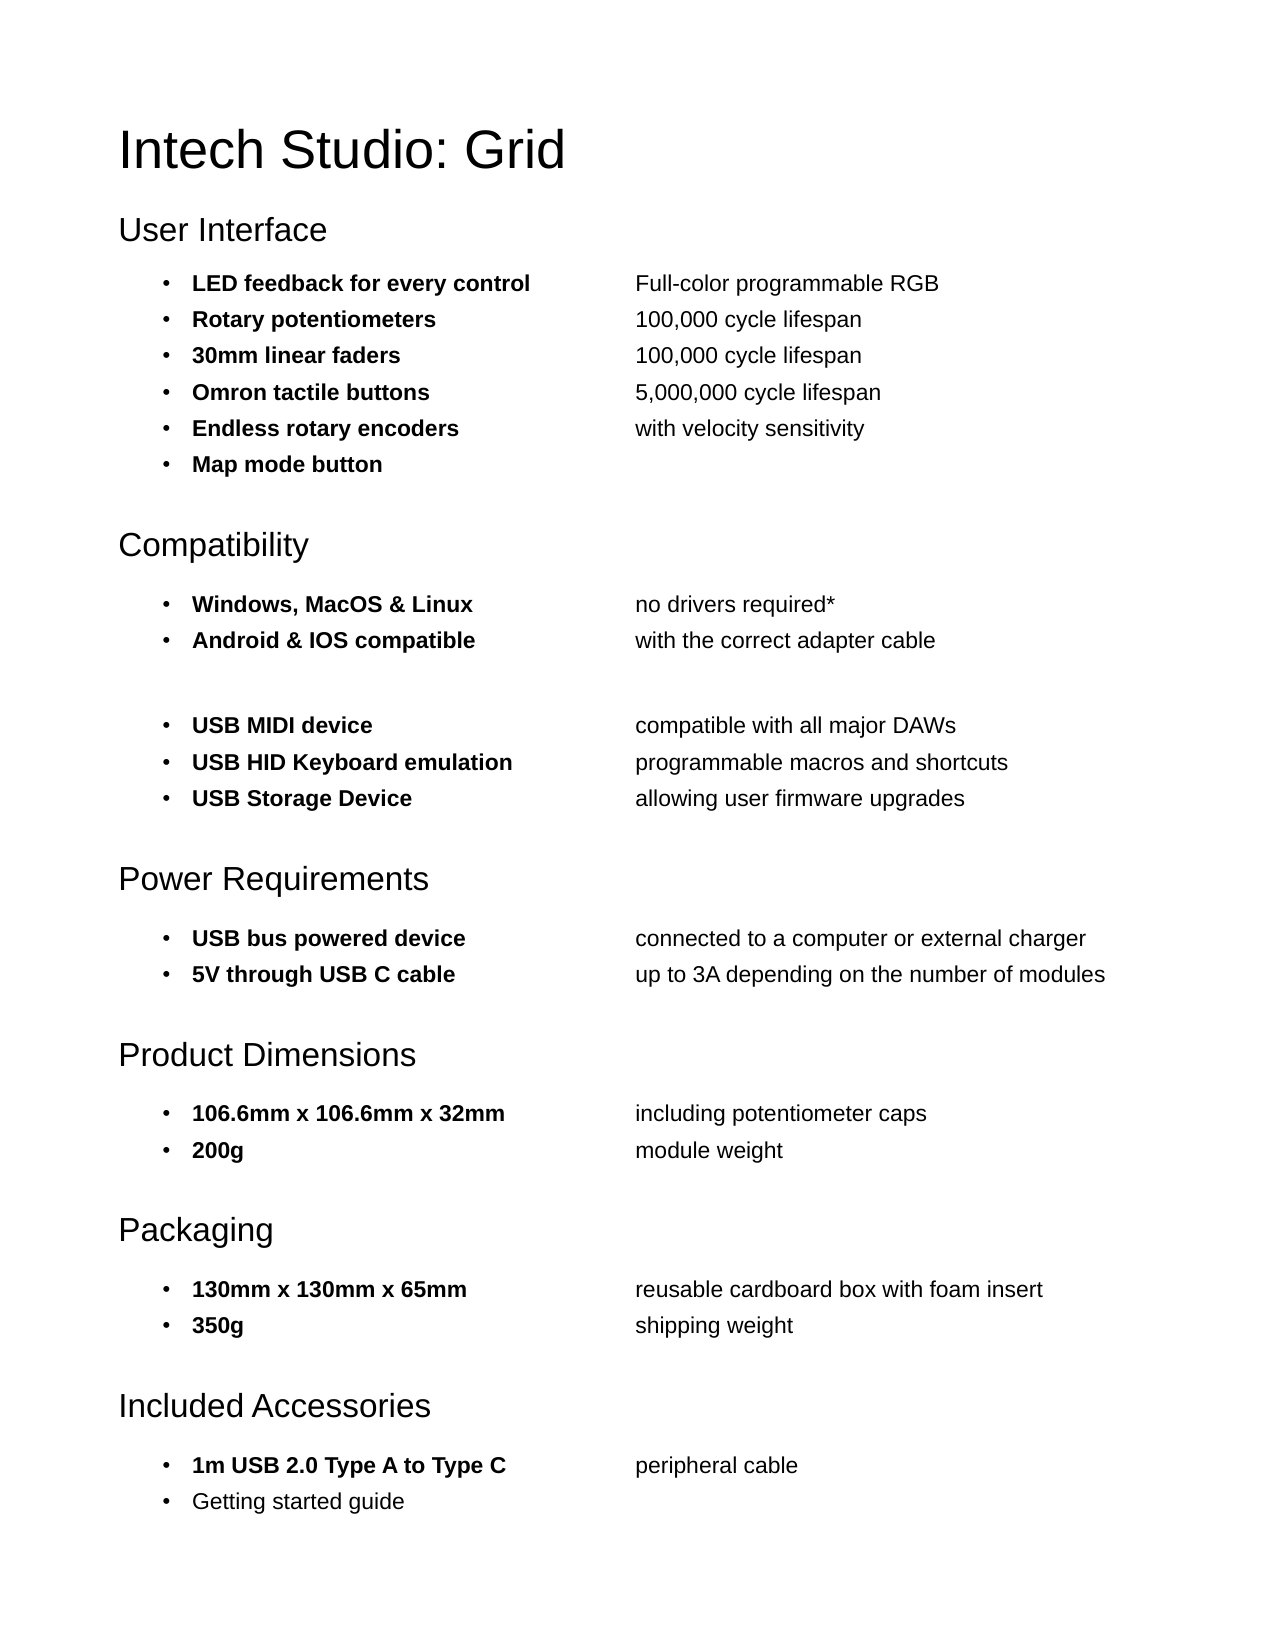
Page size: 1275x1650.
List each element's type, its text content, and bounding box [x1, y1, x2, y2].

list USB Storage Device allowing user firmware upgrades [162, 785, 1157, 812]
subtitle Product Dimensions [118, 1035, 1157, 1073]
list 5V through USB C cable up to 3A depending on the number of modules [162, 961, 1157, 987]
list Endless rotary encoders with velocity sensitivity [162, 415, 1157, 441]
list USB bus powered device connected to a computer or external charger [162, 924, 1157, 951]
list 1m USB 2.0 Type A to Type C peripheral cable [162, 1452, 1157, 1478]
list 106.6mm x 106.6mm x 32mm including potentiometer caps [162, 1100, 1157, 1127]
list Getting started guide [162, 1488, 1157, 1514]
list Map mode button [162, 451, 1157, 478]
subtitle Included Accessories [118, 1386, 1157, 1425]
list Android & IOS compatible with the correct adapter cable [162, 627, 1157, 653]
list USB MIDI device compatible with all major DAWs [162, 712, 1157, 739]
list 350g shipping weight [162, 1312, 1157, 1339]
list 30mm linear faders 100,000 cycle lifespan [162, 342, 1157, 369]
list USB HID Keyboard emulation programmable macros and shortcuts [162, 749, 1157, 775]
text User Interface [118, 210, 1157, 249]
list Omron tactile buttons 5,000,000 cycle lifespan [162, 379, 1157, 405]
subtitle Compatibility [118, 525, 1157, 564]
list Windows, MacOS & Linux no drivers required* [162, 591, 1157, 617]
subtitle Packaging [118, 1211, 1157, 1249]
list Rotary potentiometers 100,000 cycle lifespan [162, 306, 1157, 332]
text Intech Studio: Grid [118, 118, 1157, 180]
subtitle Power Requirements [118, 859, 1157, 897]
list 200g module weight [162, 1137, 1157, 1163]
list LED feedback for every control Full-color programmable RGB [162, 269, 1157, 296]
list 130mm x 130mm x 65mm reusable cardboard box with foam insert [162, 1276, 1157, 1302]
